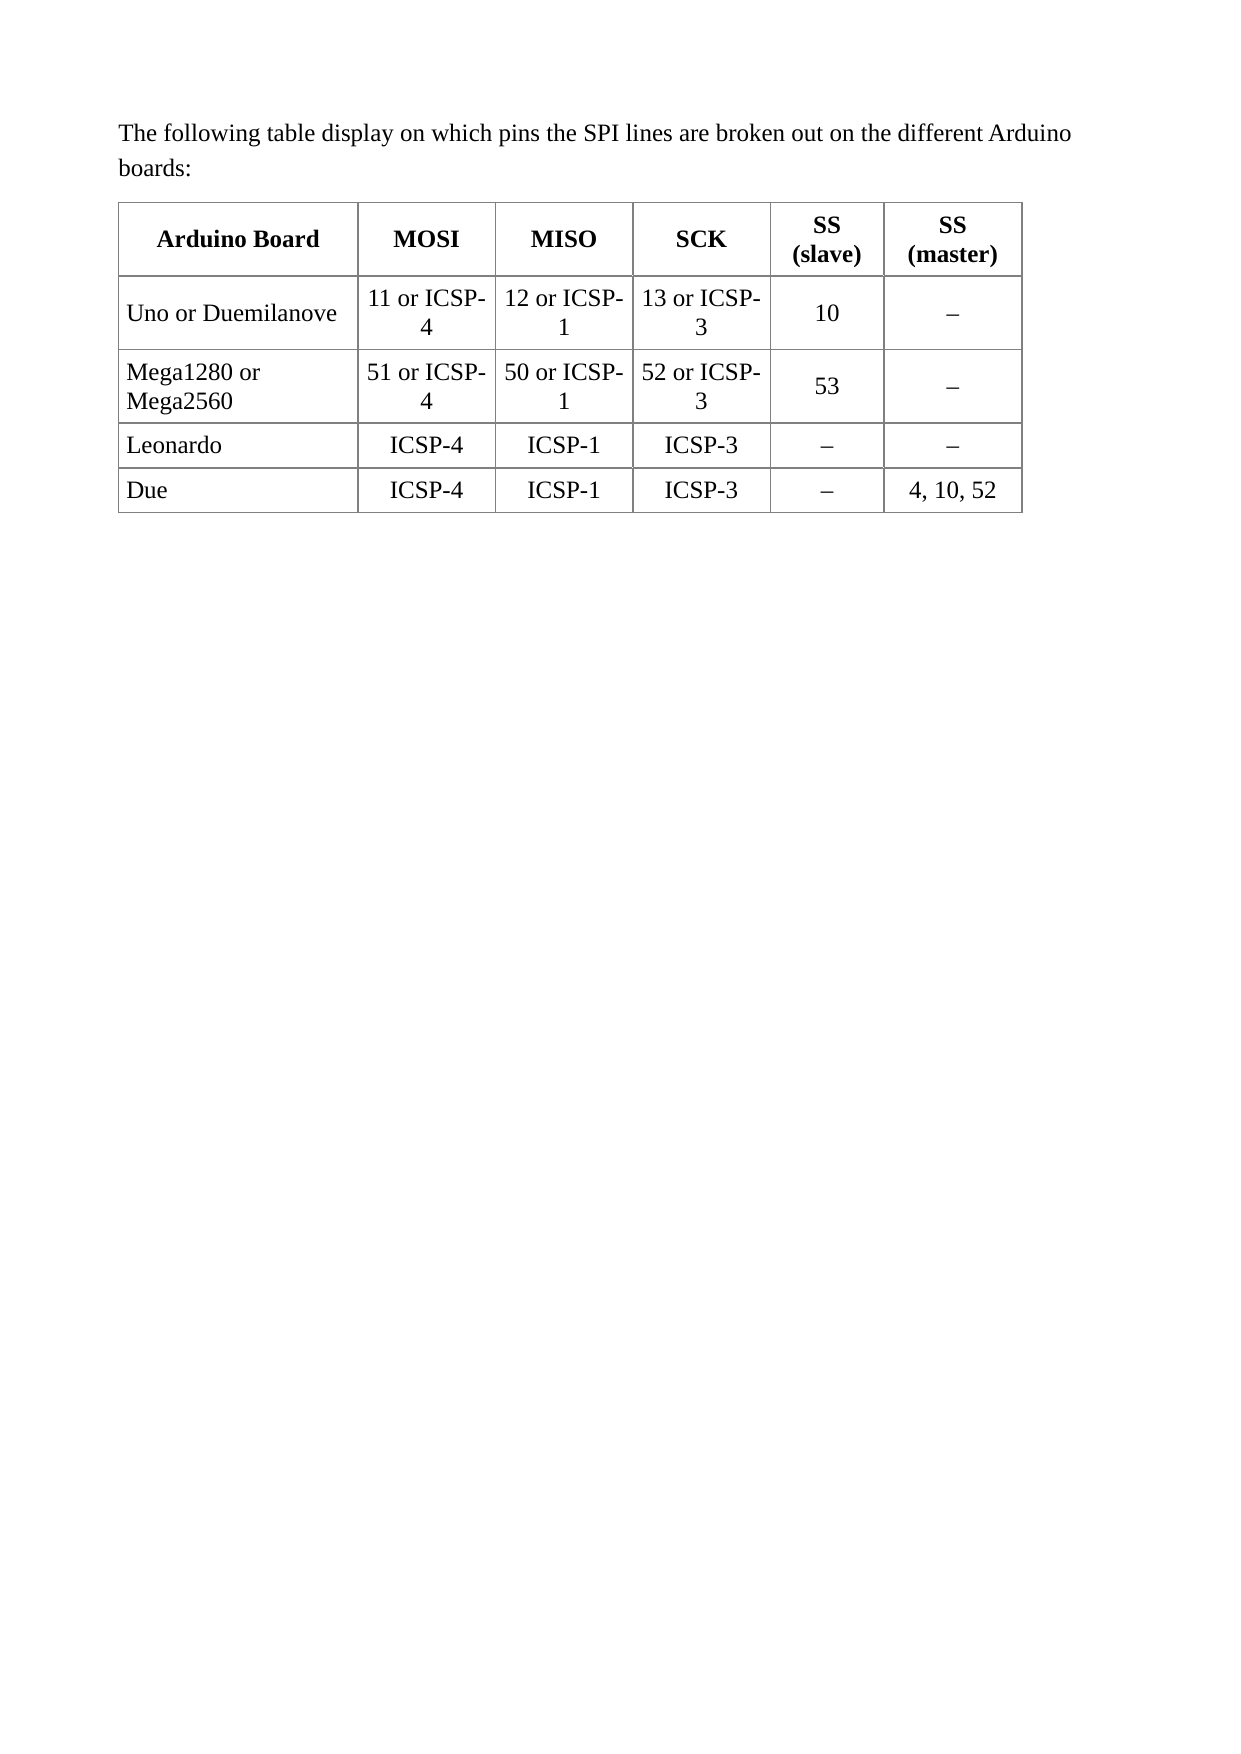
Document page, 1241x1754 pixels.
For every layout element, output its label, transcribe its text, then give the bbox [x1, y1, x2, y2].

table_cell 51 or ICSP-4 [359, 350, 495, 422]
table_cell – [771, 469, 883, 512]
table_cell 10 [771, 277, 883, 349]
table_cell 52 or ICSP-3 [634, 350, 770, 422]
table_cell ICSP-3 [634, 424, 770, 467]
table_cell ICSP-4 [359, 424, 495, 467]
table_cell 12 or ICSP-1 [496, 277, 632, 349]
table_cell 4, 10, 52 [885, 469, 1021, 512]
table_cell 53 [771, 350, 883, 422]
table_cell 13 or ICSP-3 [634, 277, 770, 349]
table_header SS (slave) [771, 203, 883, 275]
table_header MISO [496, 203, 632, 275]
table_cell ICSP-1 [496, 424, 632, 467]
table_header Arduino Board [119, 203, 357, 275]
table_cell Mega1280 or Mega2560 [119, 350, 357, 422]
table_cell – [885, 277, 1021, 349]
table_cell ICSP-3 [634, 469, 770, 512]
table_header SS (master) [885, 203, 1021, 275]
table_cell 50 or ICSP-1 [496, 350, 632, 422]
table_cell ICSP-1 [496, 469, 632, 512]
table_header MOSI [359, 203, 495, 275]
table_cell ICSP-4 [359, 469, 495, 512]
table_cell Uno or Duemilanove [119, 277, 357, 349]
text The following table display on which pins the SPI lines are broken out on the different Arduino boards: [118, 118, 1122, 181]
table_cell 11 or ICSP-4 [359, 277, 495, 349]
table_cell – [885, 350, 1021, 422]
table_cell – [771, 424, 883, 467]
table_cell Due [119, 469, 357, 512]
table_cell Leonardo [119, 424, 357, 467]
table_header SCK [634, 203, 770, 275]
table_cell – [885, 424, 1021, 467]
